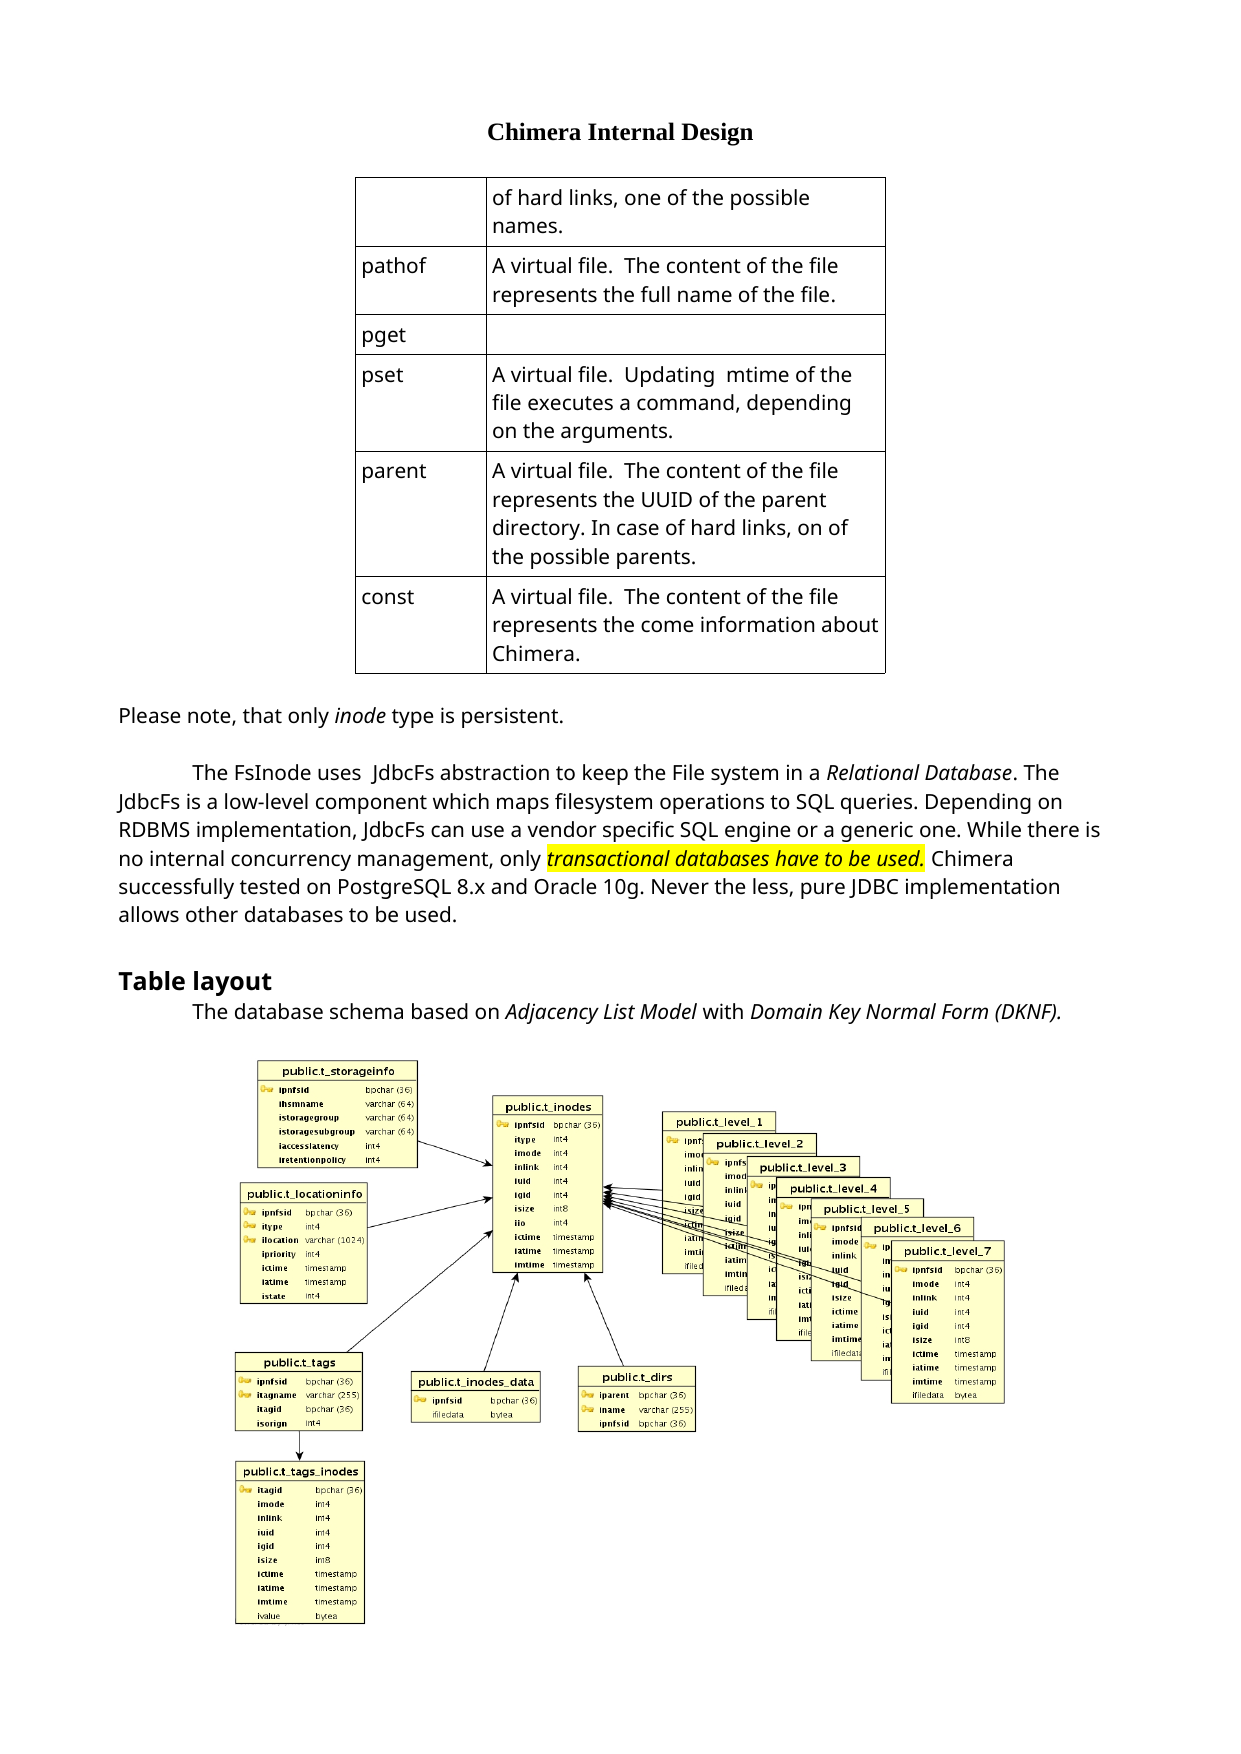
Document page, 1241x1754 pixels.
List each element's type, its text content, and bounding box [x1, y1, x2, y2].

table_cell A virtual file. The content of the file represents the come information about Chimera. [487, 577, 885, 673]
table_cell A virtual file. Updating mtime of the file executes a command, depending on the arguments. [487, 355, 885, 451]
table_cell A virtual file. The content of the file represents the full name of the file. [487, 247, 885, 314]
picture [227, 1054, 1013, 1632]
table_cell of hard links, one of the possible names. [487, 178, 885, 246]
table_cell pathof [356, 247, 486, 314]
table_cell pset [356, 355, 486, 451]
text The FsInode uses JdbcFs abstraction to keep the File system in a Relational Database. The JdbcFs is a low-level component which maps filesystem operations to SQL queries. Depending on RDBMS implementation, JdbcFs can use a vendor specific SQL engine or a generic one. While there is no internal concurrency management, only transactional databases have to be used. Chimera successfully tested on PostgreSQL 8.x and Oracle 10g. Never the less, pure JDBC implementation allows other databases to be used. [118, 758, 1122, 929]
table_cell const [356, 577, 486, 673]
table_cell [487, 315, 885, 354]
table_cell [356, 178, 486, 246]
text Table layout [118, 963, 1122, 997]
text Please note, that only inode type is persistent. [118, 702, 1122, 730]
table_cell pget [356, 315, 486, 354]
table_cell parent [356, 452, 486, 576]
text The database schema based on Adjacency List Model with Domain Key Normal Form (DKNF). [118, 997, 1122, 1026]
table_cell A virtual file. The content of the file represents the UUID of the parent directory. In case of hard links, on of the possible parents. [487, 452, 885, 576]
